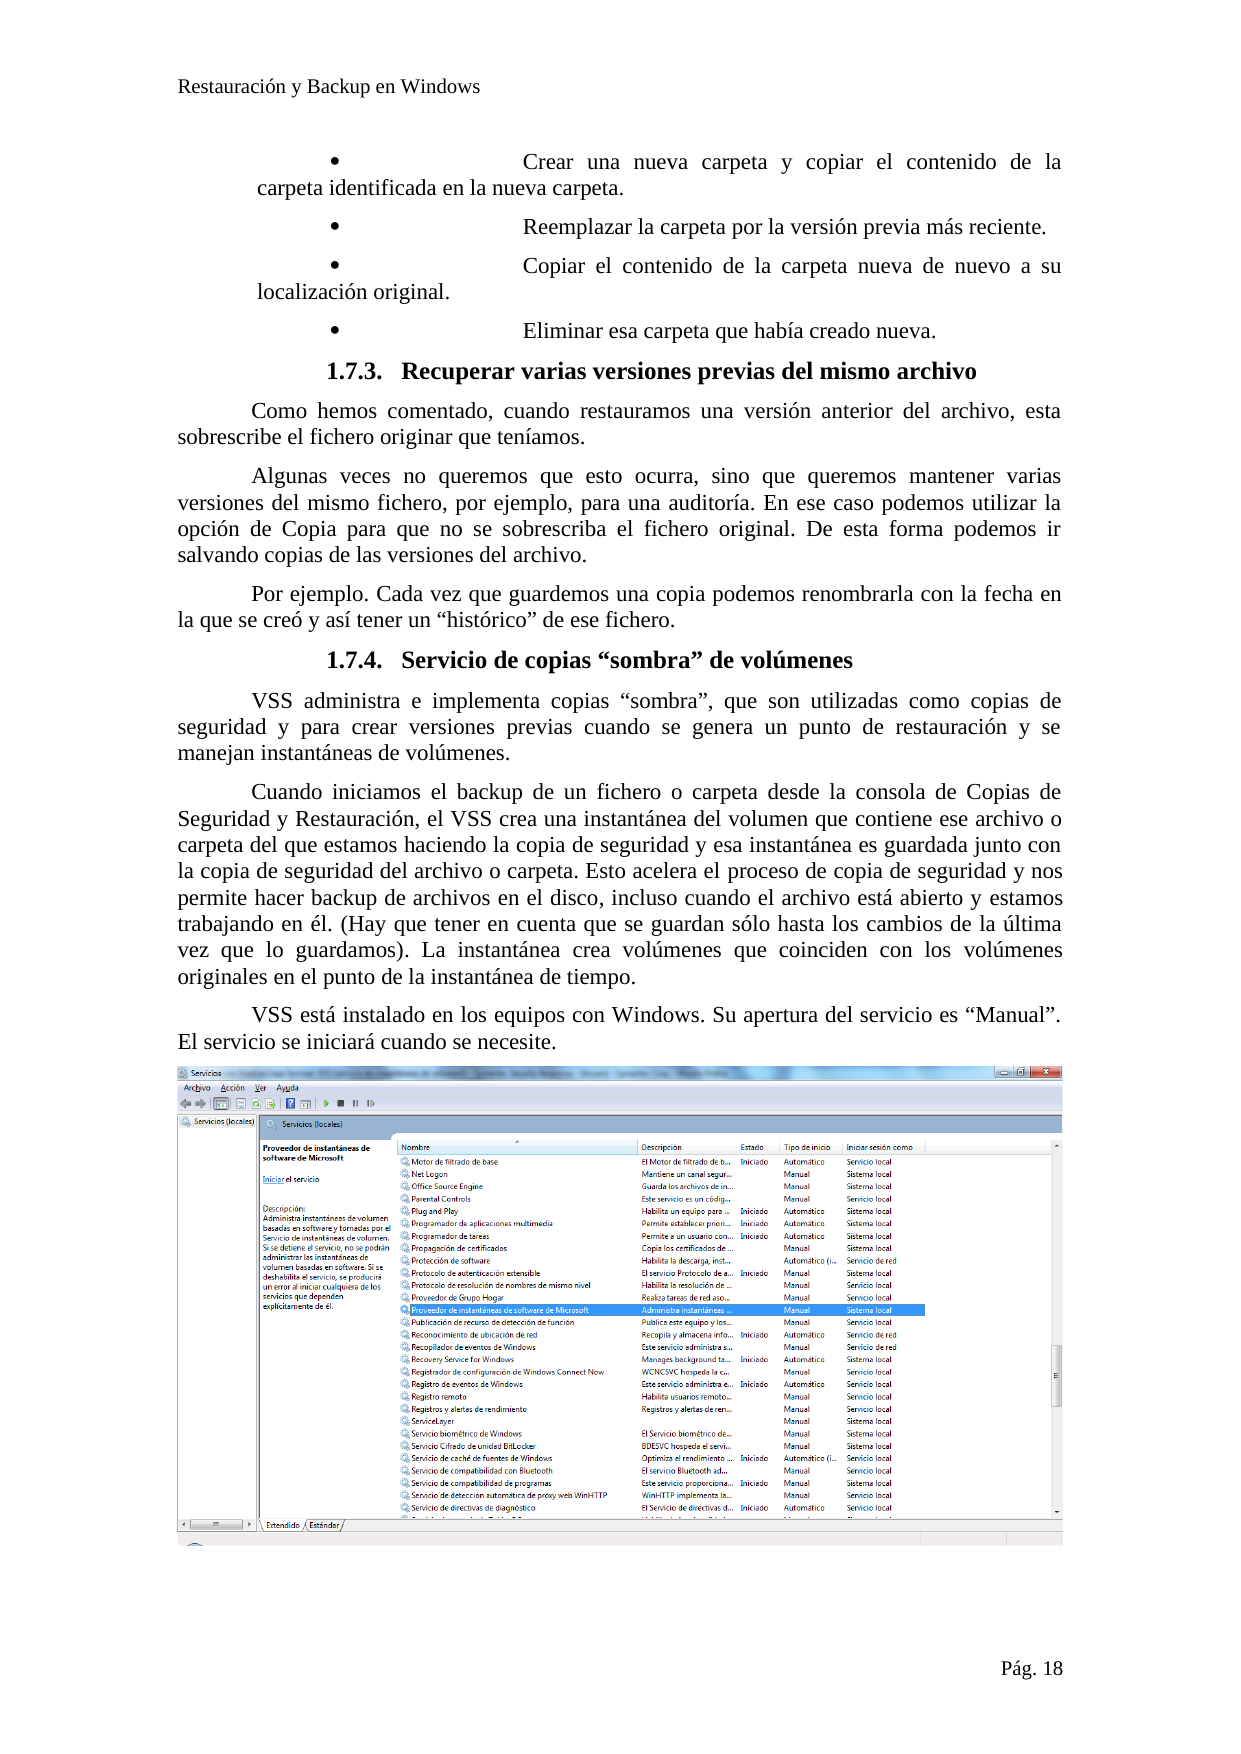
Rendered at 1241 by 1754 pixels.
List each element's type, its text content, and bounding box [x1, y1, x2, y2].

list Crear una nueva carpeta y copiar el contenido de la carpeta identificada en la nueva carpeta. [257, 148, 1063, 200]
list Copiar el contenido de la carpeta nueva de nuevo a su localización original. [257, 252, 1063, 304]
text Algunas veces no queremos que esto ocurra, sino que queremos mantener varias versiones del mismo fichero, por ejemplo, para una auditoría. En ese caso podemos utilizar la opción de Copia para que no se sobrescriba el fichero original. De esta forma podemos ir salvando copias de las versiones del archivo. [177, 462, 1063, 568]
text Cuando iniciamos el backup de un fichero o carpeta desde la consola de Copias de Seguridad y Restauración, el VSS crea una instantánea del volumen que contiene ese archivo o carpeta del que estamos haciendo la copia de seguridad y esa instantánea es guardada junto con la copia de seguridad del archivo o carpeta. Esto acelera el proceso de copia de seguridad y nos permite hacer backup de archivos en el disco, incluso cuando el archivo está abierto y estamos trabajando en él. (Hay que tener en cuenta que se guardan sólo hasta los cambios de la última vez que lo guardamos). La instantánea crea volúmenes que coinciden con los volúmenes originales en el punto de la instantánea de tiempo. [177, 778, 1063, 989]
list Eliminar esa carpeta que había creado nueva. [257, 317, 1063, 343]
list Servicio de copias “sombra” de volúmenes [326, 645, 1063, 674]
text VSS está instalado en los equipos con Windows. Su apertura del servicio es “Manual”. El servicio se iniciará cuando se necesite. [177, 1002, 1063, 1054]
picture [177, 1066, 1063, 1546]
list Reemplazar la carpeta por la versión previa más reciente. [257, 213, 1063, 239]
text Como hemos comentado, cuando restauramos una versión anterior del archivo, esta sobrescribe el fichero originar que teníamos. [177, 397, 1063, 450]
list Recuperar varias versiones previas del mismo archivo [326, 356, 1063, 384]
text VSS administra e implementa copias “sombra”, que son utilizadas como copias de seguridad y para crear versiones previas cuando se genera un punto de restauración y se manejan instantáneas de volúmenes. [177, 687, 1063, 766]
text Por ejemplo. Cada vez que guardemos una copia podemos renombrarla con la fecha en la que se creó y así tener un “histórico” de ese fichero. [177, 580, 1063, 633]
